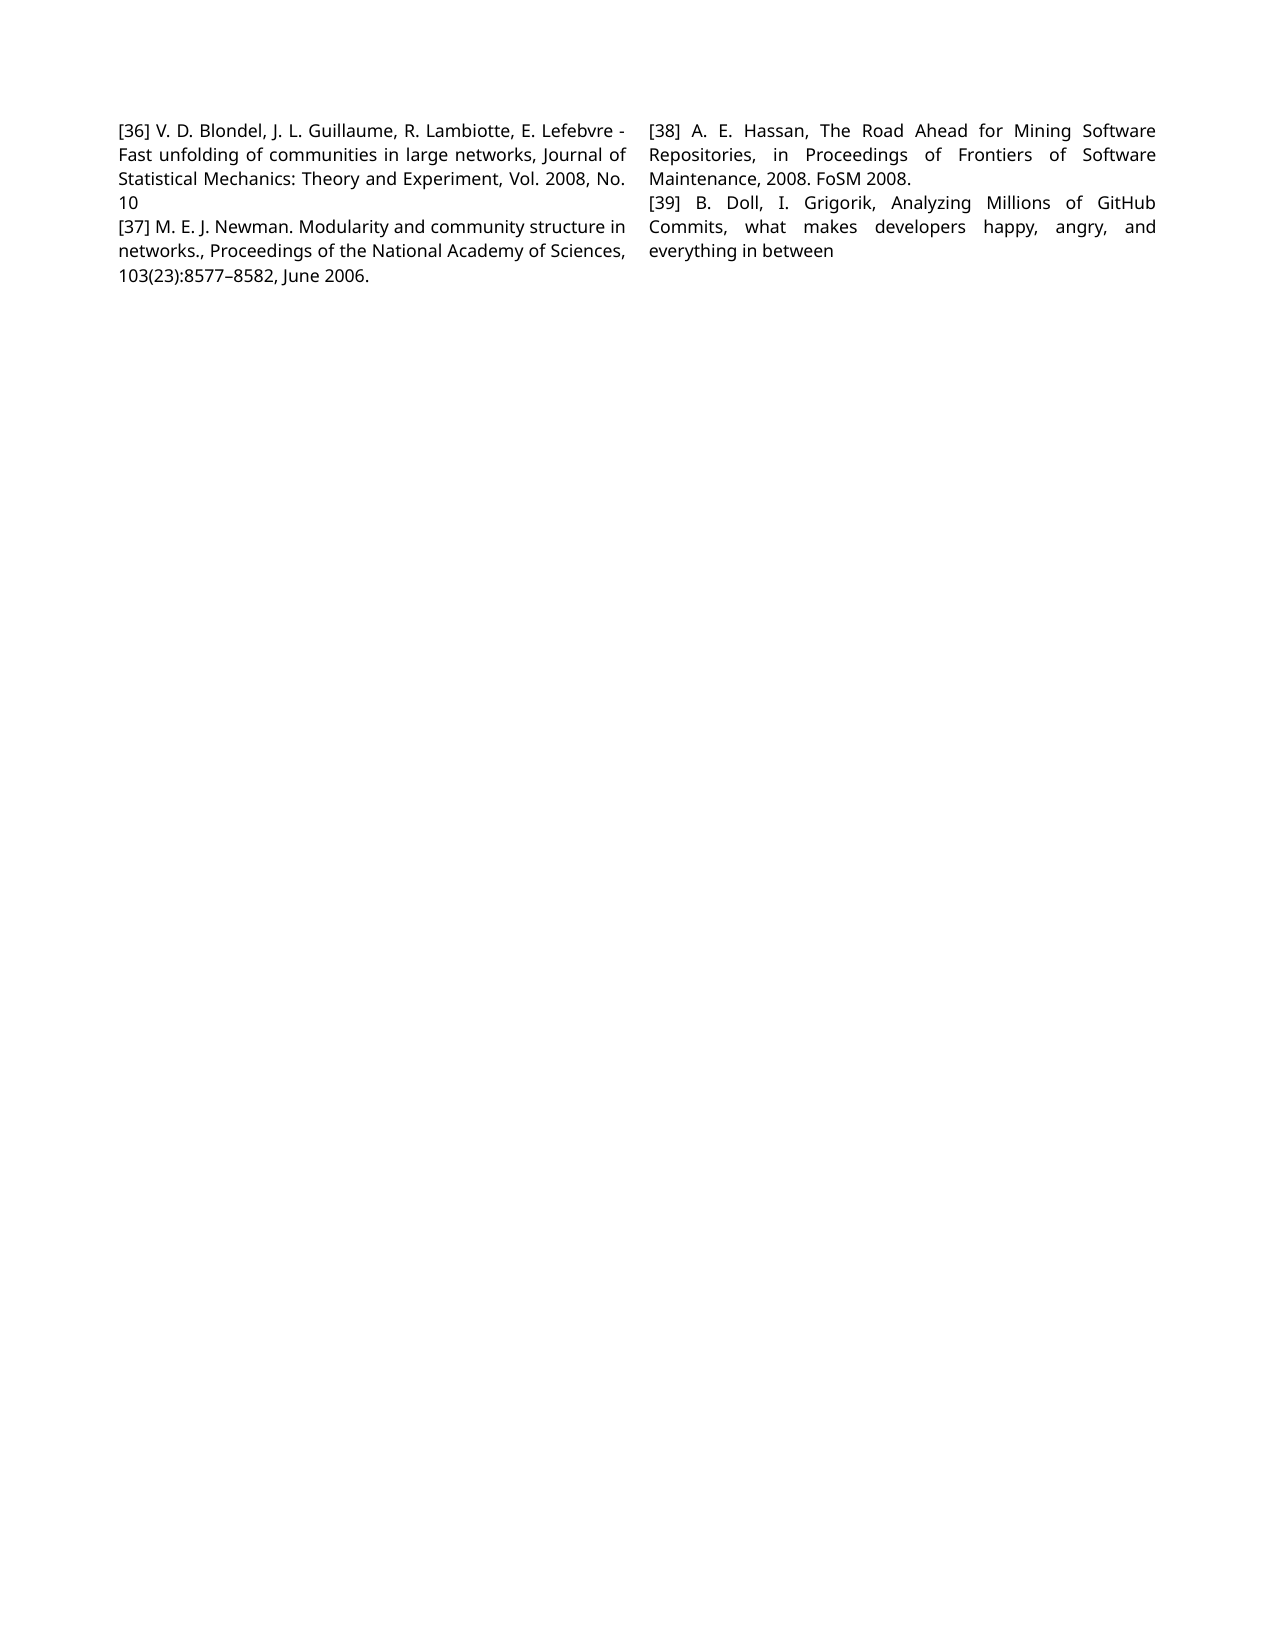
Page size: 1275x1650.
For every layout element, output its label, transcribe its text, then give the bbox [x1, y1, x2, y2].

text [37] M. E. J. Newman. Modularity and community structure in networks., Proceedings of the National Academy of Sciences, 103(23):8577–8582, June 2006. [118, 215, 626, 287]
text [39] B. Doll, I. Grigorik, Analyzing Millions of GitHub Commits, what makes developers happy, angry, and everything in between [649, 191, 1157, 263]
text [36] V. D. Blondel, J. L. Guillaume, R. Lambiotte, E. Lefebvre - Fast unfolding of communities in large networks, Journal of Statistical Mechanics: Theory and Experiment, Vol. 2008, No. 10 [118, 118, 626, 215]
text [38] A. E. Hassan, The Road Ahead for Mining Software Repositories, in Proceedings of Frontiers of Software Maintenance, 2008. FoSM 2008. [649, 118, 1157, 191]
